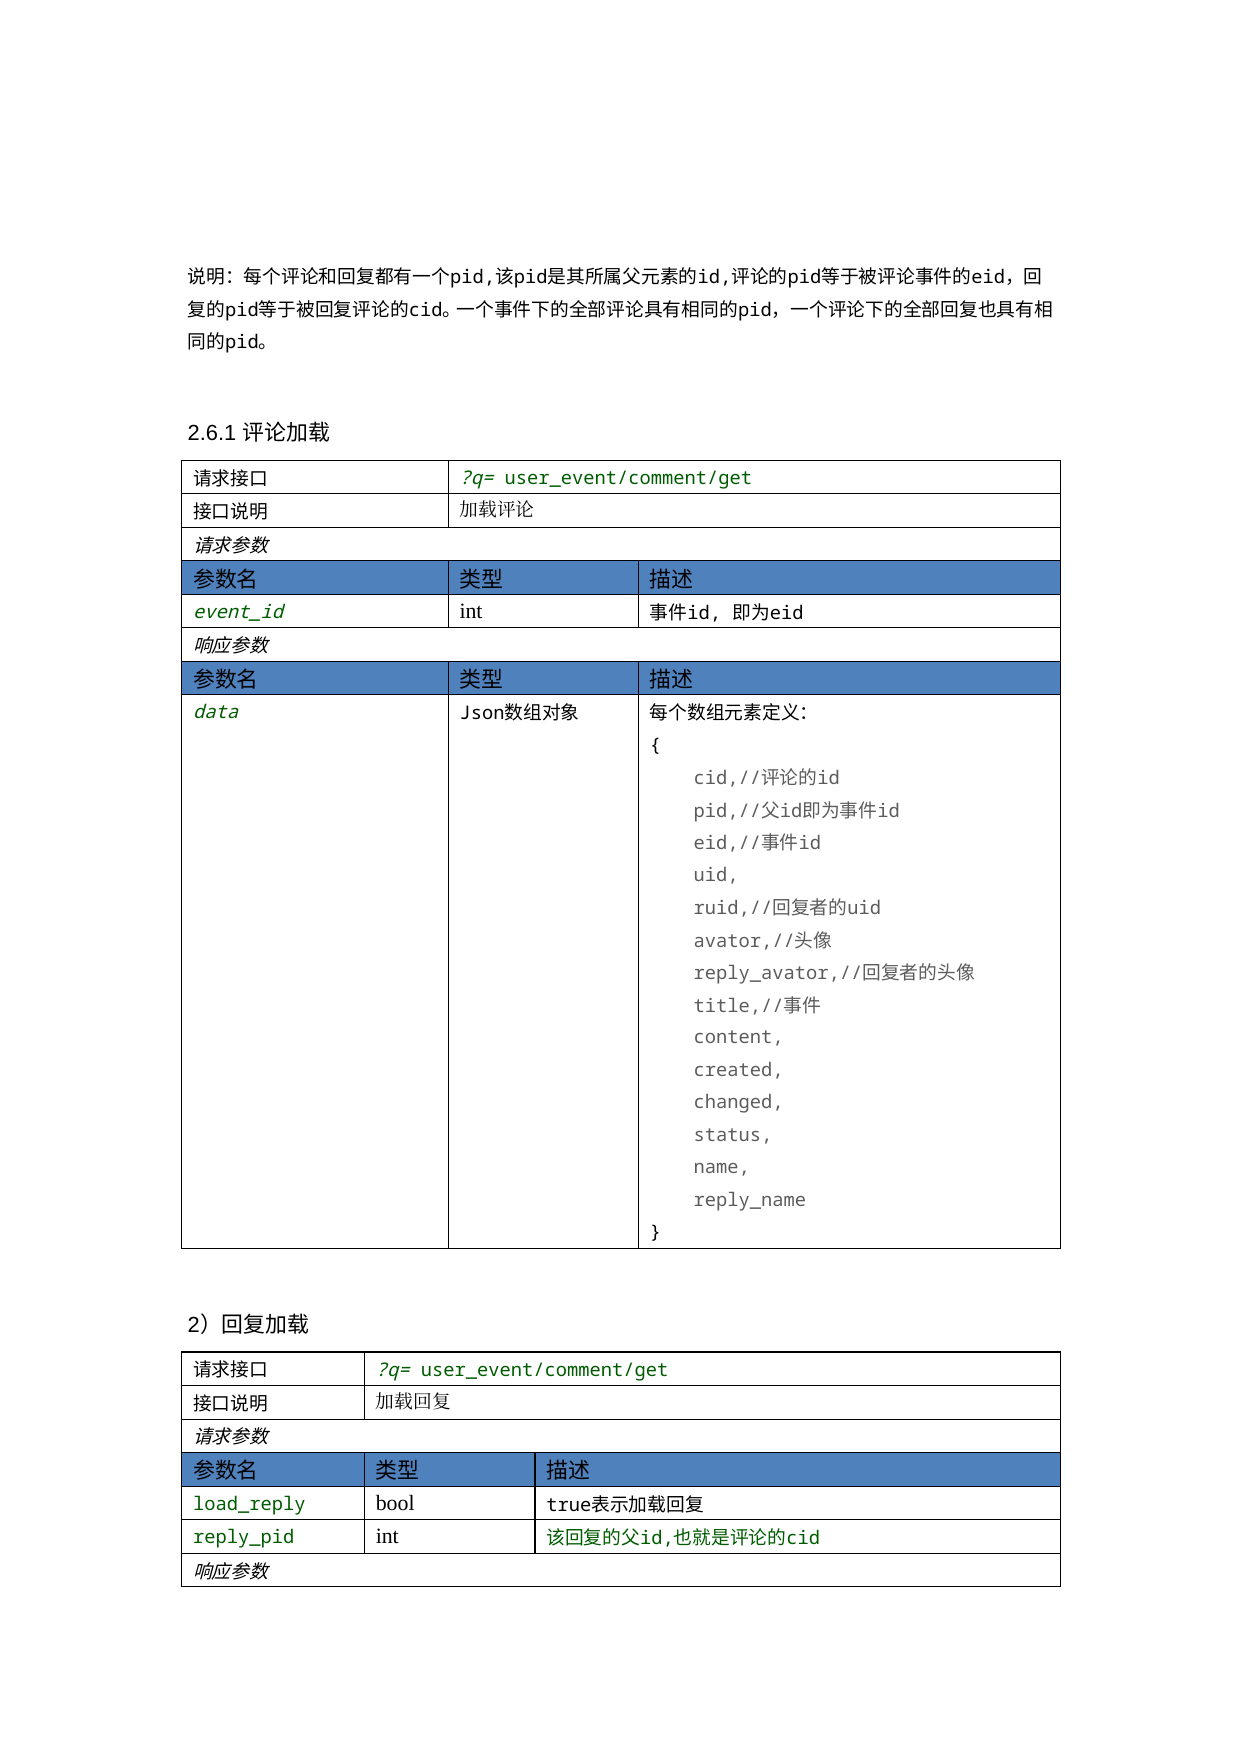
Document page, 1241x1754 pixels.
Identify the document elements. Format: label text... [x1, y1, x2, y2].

table_cell int [365, 1520, 534, 1553]
table_cell true表示加载回复 [536, 1487, 1060, 1519]
table_cell 参数名 [182, 561, 448, 594]
table_cell Json数组对象 [449, 695, 638, 1248]
text 说明：每个评论和回复都有一个pid,该pid是其所属父元素的id,评论的pid等于被评论事件的eid，回复的pid等于被回复评论的cid。一个事件下的全部评论具有相同的pid，一个评论下的全部回复也具有相同的pid。 [187, 259, 1053, 357]
table_cell 类型 [365, 1453, 534, 1486]
table_cell 请求参数 [182, 1420, 1060, 1452]
table_cell 参数名 [182, 662, 448, 694]
table_cell 请求参数 [182, 528, 1060, 560]
table_cell event_id [182, 595, 448, 627]
table_cell 事件id, 即为eid [639, 595, 1060, 627]
table_cell 描述 [639, 662, 1060, 694]
table_header 请求接口 [182, 461, 448, 493]
table_header 请求接口 [182, 1353, 364, 1385]
table_header ?q= user_event/comment/get [449, 461, 1060, 493]
table_cell bool [365, 1487, 534, 1519]
table_cell 每个数组元素定义： { cid,//评论的id pid,//父id即为事件id eid,//事件id uid, ruid,//回复者的uid avator,//头像 reply_avator,//回复者的头像 title,//事件 content, created, changed, status, name, reply_name } [639, 695, 1060, 1248]
table_cell 接口说明 [182, 494, 448, 527]
table_cell 响应参数 [182, 628, 1060, 661]
table_cell 该回复的父id,也就是评论的cid [536, 1520, 1060, 1553]
table_header ?q= user_event/comment/get [365, 1353, 1060, 1385]
table_cell 描述 [639, 561, 1060, 594]
table_cell 描述 [536, 1453, 1060, 1486]
table_cell 类型 [449, 561, 638, 594]
table_cell reply_pid [182, 1520, 364, 1553]
table_cell 加载评论 [449, 494, 1060, 527]
table_cell 接口说明 [182, 1386, 364, 1418]
table_cell int [449, 595, 638, 627]
text 2）回复加载 [187, 1306, 1053, 1339]
table_cell 加载回复 [365, 1386, 1060, 1418]
table_cell data [182, 695, 448, 1248]
table_cell 响应参数 [182, 1554, 1060, 1586]
table_cell load_reply [182, 1487, 364, 1519]
table_cell 参数名 [182, 1453, 364, 1486]
table_cell 类型 [449, 662, 638, 694]
text 2.6.1 评论加载 [187, 414, 1053, 447]
